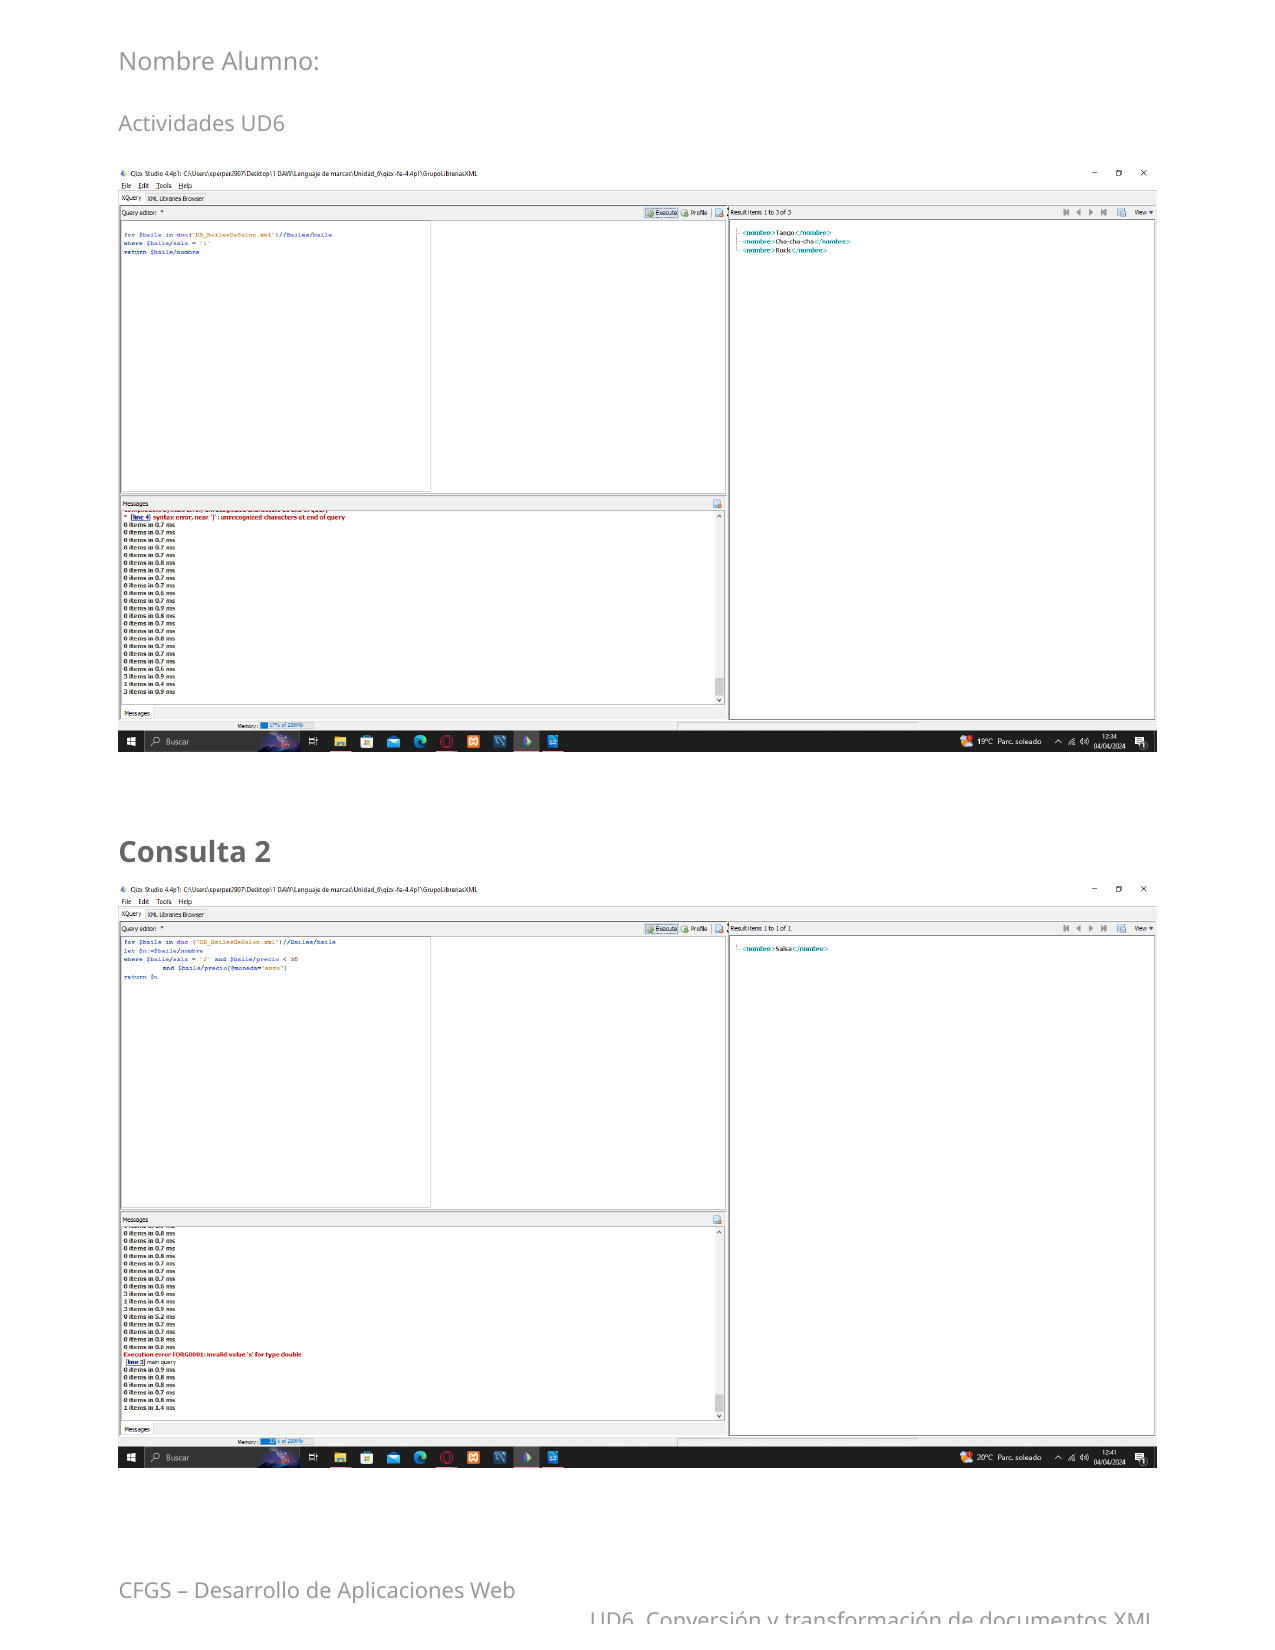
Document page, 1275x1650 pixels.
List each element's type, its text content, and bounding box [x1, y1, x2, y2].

picture [118, 167, 1157, 752]
subtitle Consulta 2 [118, 832, 1157, 871]
picture [118, 883, 1157, 1468]
